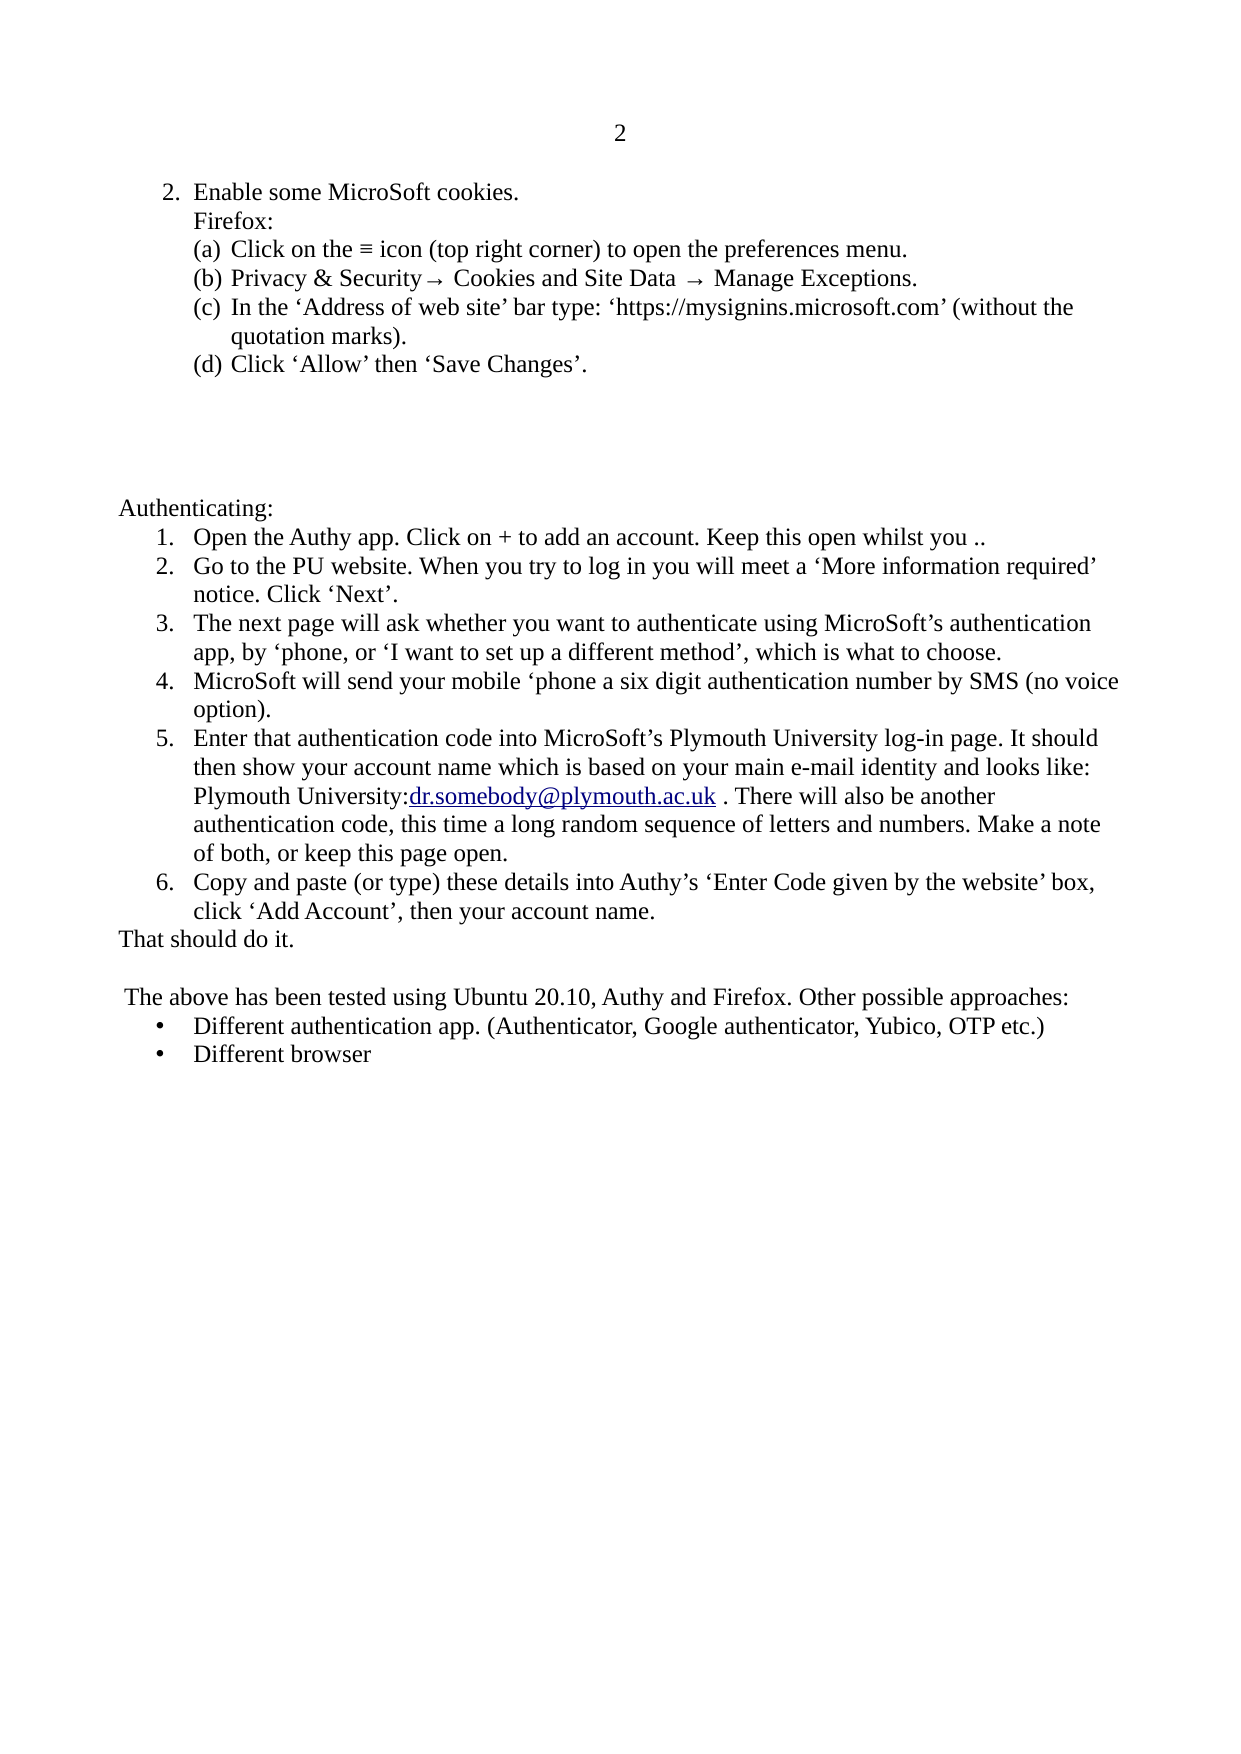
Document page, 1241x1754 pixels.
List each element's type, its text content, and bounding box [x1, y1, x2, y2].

text The above has been tested using Ubuntu 20.10, Authy and Firefox. Other possible approaches: [118, 982, 1122, 1011]
list Click on the ≡ icon (top right corner) to open the preferences menu. [193, 234, 1122, 263]
list Copy and paste (or type) these details into Authy’s ‘Enter Code given by the website’ box, click ‘Add Account’, then your account name. [156, 867, 1122, 924]
list Different authentication app. (Authenticator, Google authenticator, Yubico, OTP etc.) [156, 1011, 1122, 1039]
list Privacy & Security→ Cookies and Site Data → Manage Exceptions. [193, 263, 1122, 292]
list Enable some MicroSoft cookies. [156, 177, 1122, 206]
text That should do it. [118, 924, 1122, 953]
list The next page will ask whether you want to authenticate using MicroSoft’s authentication app, by ‘phone, or ‘I want to set up a different method’, which is what to choose. [156, 608, 1122, 666]
list Open the Authy app. Click on + to add an account. Keep this open whilst you .. [156, 522, 1122, 551]
list In the ‘Address of web site’ bar type: ‘https://mysignins.microsoft.com’ (without the quotation marks). [193, 292, 1122, 349]
text Authenticating: [118, 493, 1122, 522]
list Enter that authentication code into MicroSoft’s Plymouth University log-in page. It should then show your account name which is based on your main e-mail identity and looks like: Plymouth University:dr.somebody@plymouth.ac.uk . There will also be another authentication code, this time a long random sequence of letters and numbers. Make a note of both, or keep this page open. [156, 723, 1122, 867]
list MicroSoft will send your mobile ‘phone a six digit authentication number by SMS (no voice option). [156, 666, 1122, 723]
list Firefox: [156, 206, 1122, 234]
list Click ‘Allow’ then ‘Save Changes’. [193, 349, 1122, 378]
list Different browser [156, 1039, 1122, 1068]
list Go to the PU website. When you try to log in you will meet a ‘More information required’ notice. Click ‘Next’. [156, 551, 1122, 608]
